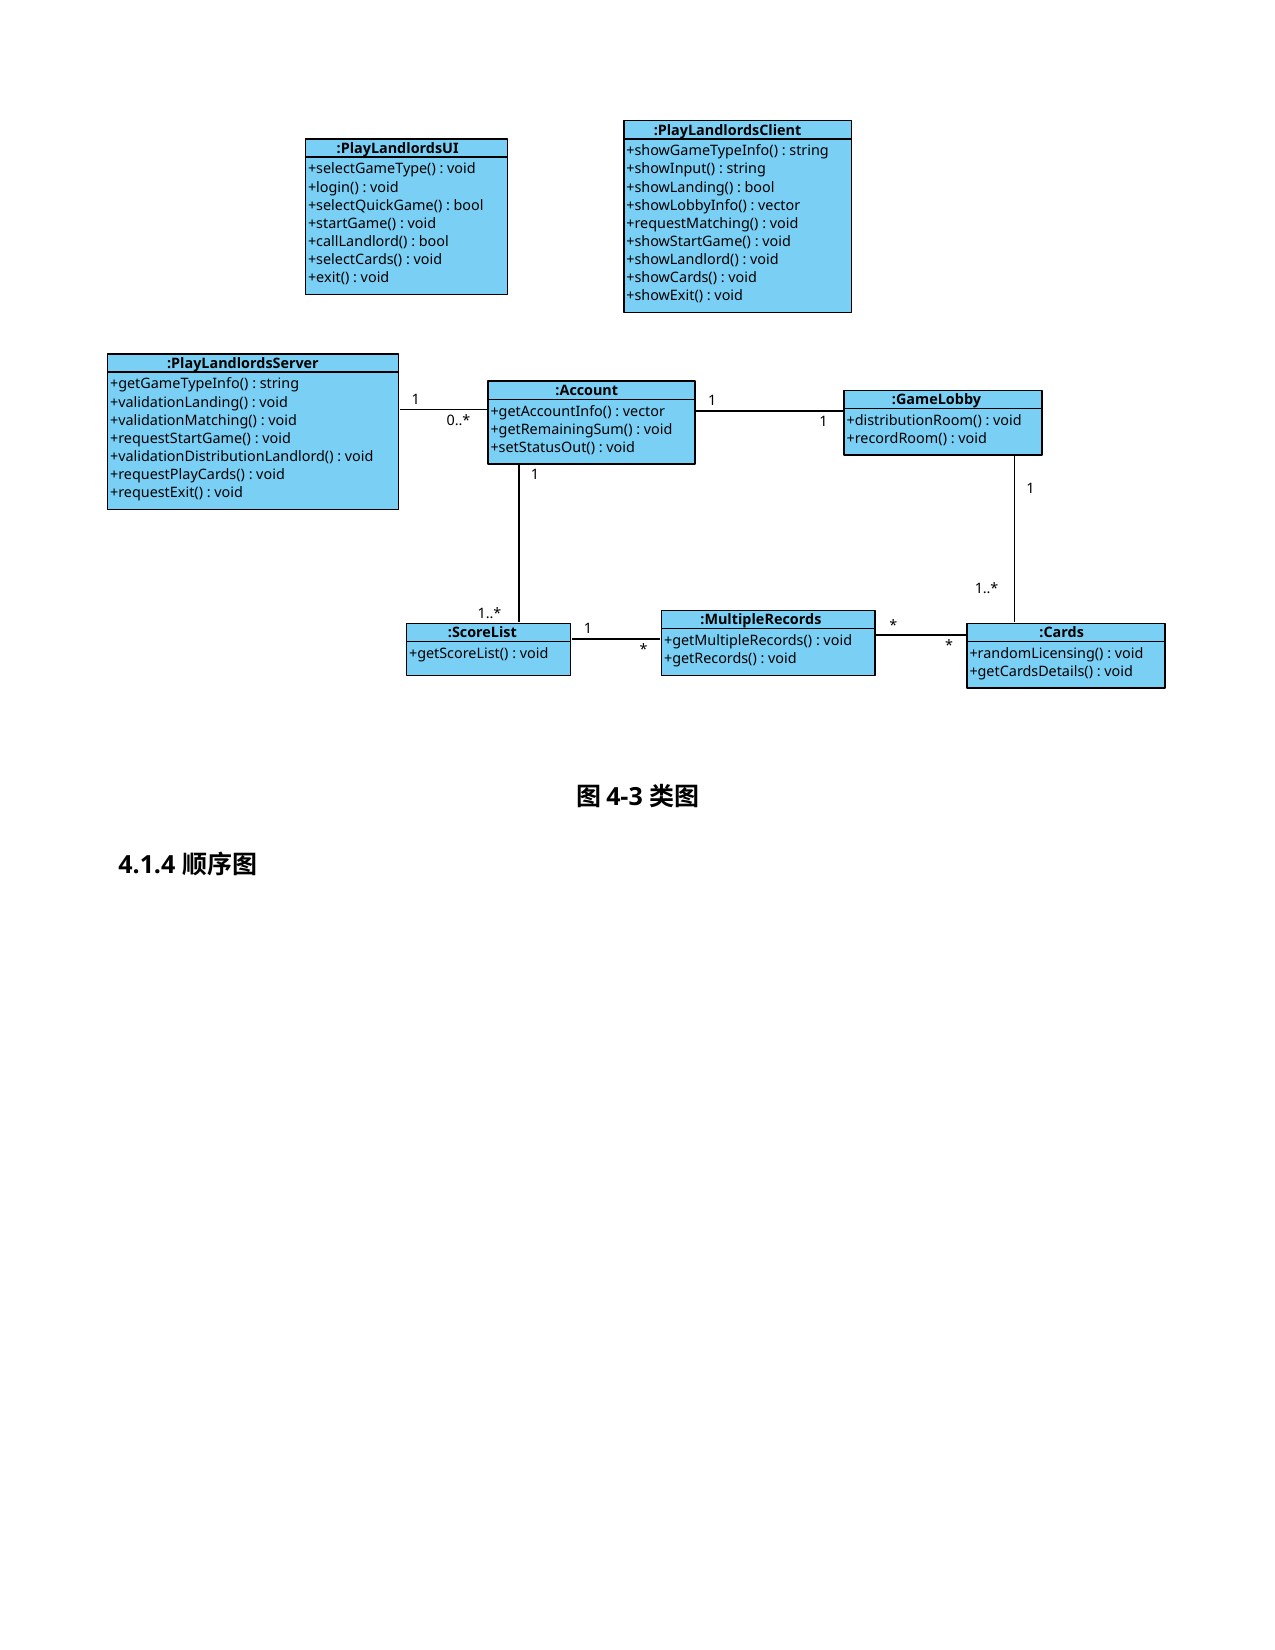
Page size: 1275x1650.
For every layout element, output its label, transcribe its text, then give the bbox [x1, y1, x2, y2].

text 4.1.4 顺序图 [118, 845, 1157, 881]
text 图4-3 类图 [118, 776, 1157, 812]
